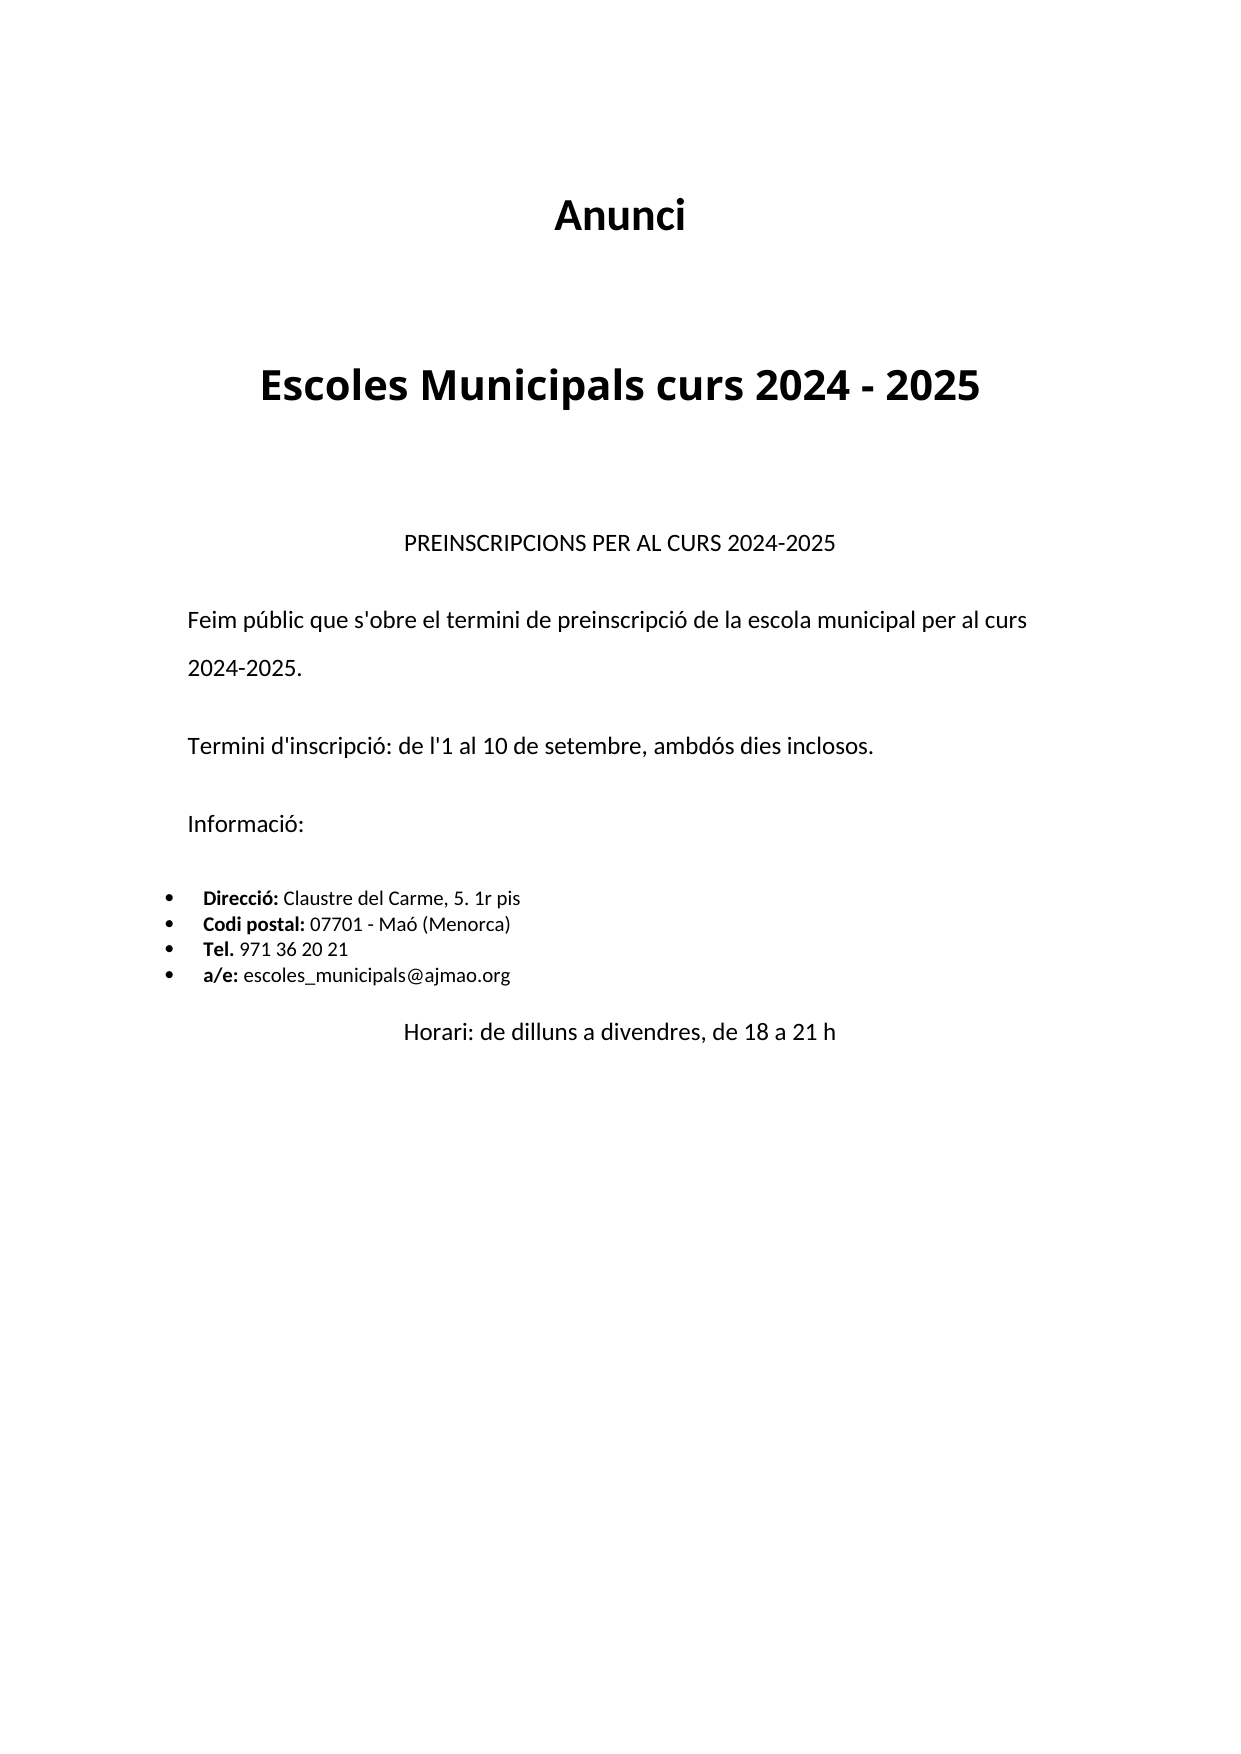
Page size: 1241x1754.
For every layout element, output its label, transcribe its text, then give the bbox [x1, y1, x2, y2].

list a/e: escoles_municipals@ajmao.org [166, 962, 1053, 987]
subtitle Horari: de dilluns a divendres, de 18 a 21 h [187, 1016, 1053, 1047]
subtitle Anunci [187, 185, 1053, 241]
subtitle Informació: [187, 808, 1053, 838]
subtitle Escoles Municipals curs 2024 - 2025 [187, 356, 1053, 412]
subtitle Feim públic que s'obre el termini de preinscripció de la escola municipal per al curs 2024-2025. [187, 604, 1053, 683]
list Direcció: Claustre del Carme, 5. 1r pis [166, 886, 1053, 911]
list Codi postal: 07701 - Maó (Menorca) [166, 911, 1053, 936]
list Tel. 971 36 20 21 [166, 936, 1053, 962]
subtitle Termini d'inscripció: de l'1 al 10 de setembre, ambdós dies inclosos. [187, 730, 1053, 761]
subtitle PREINSCRIPCIONS PER AL CURS 2024-2025 [187, 527, 1053, 557]
